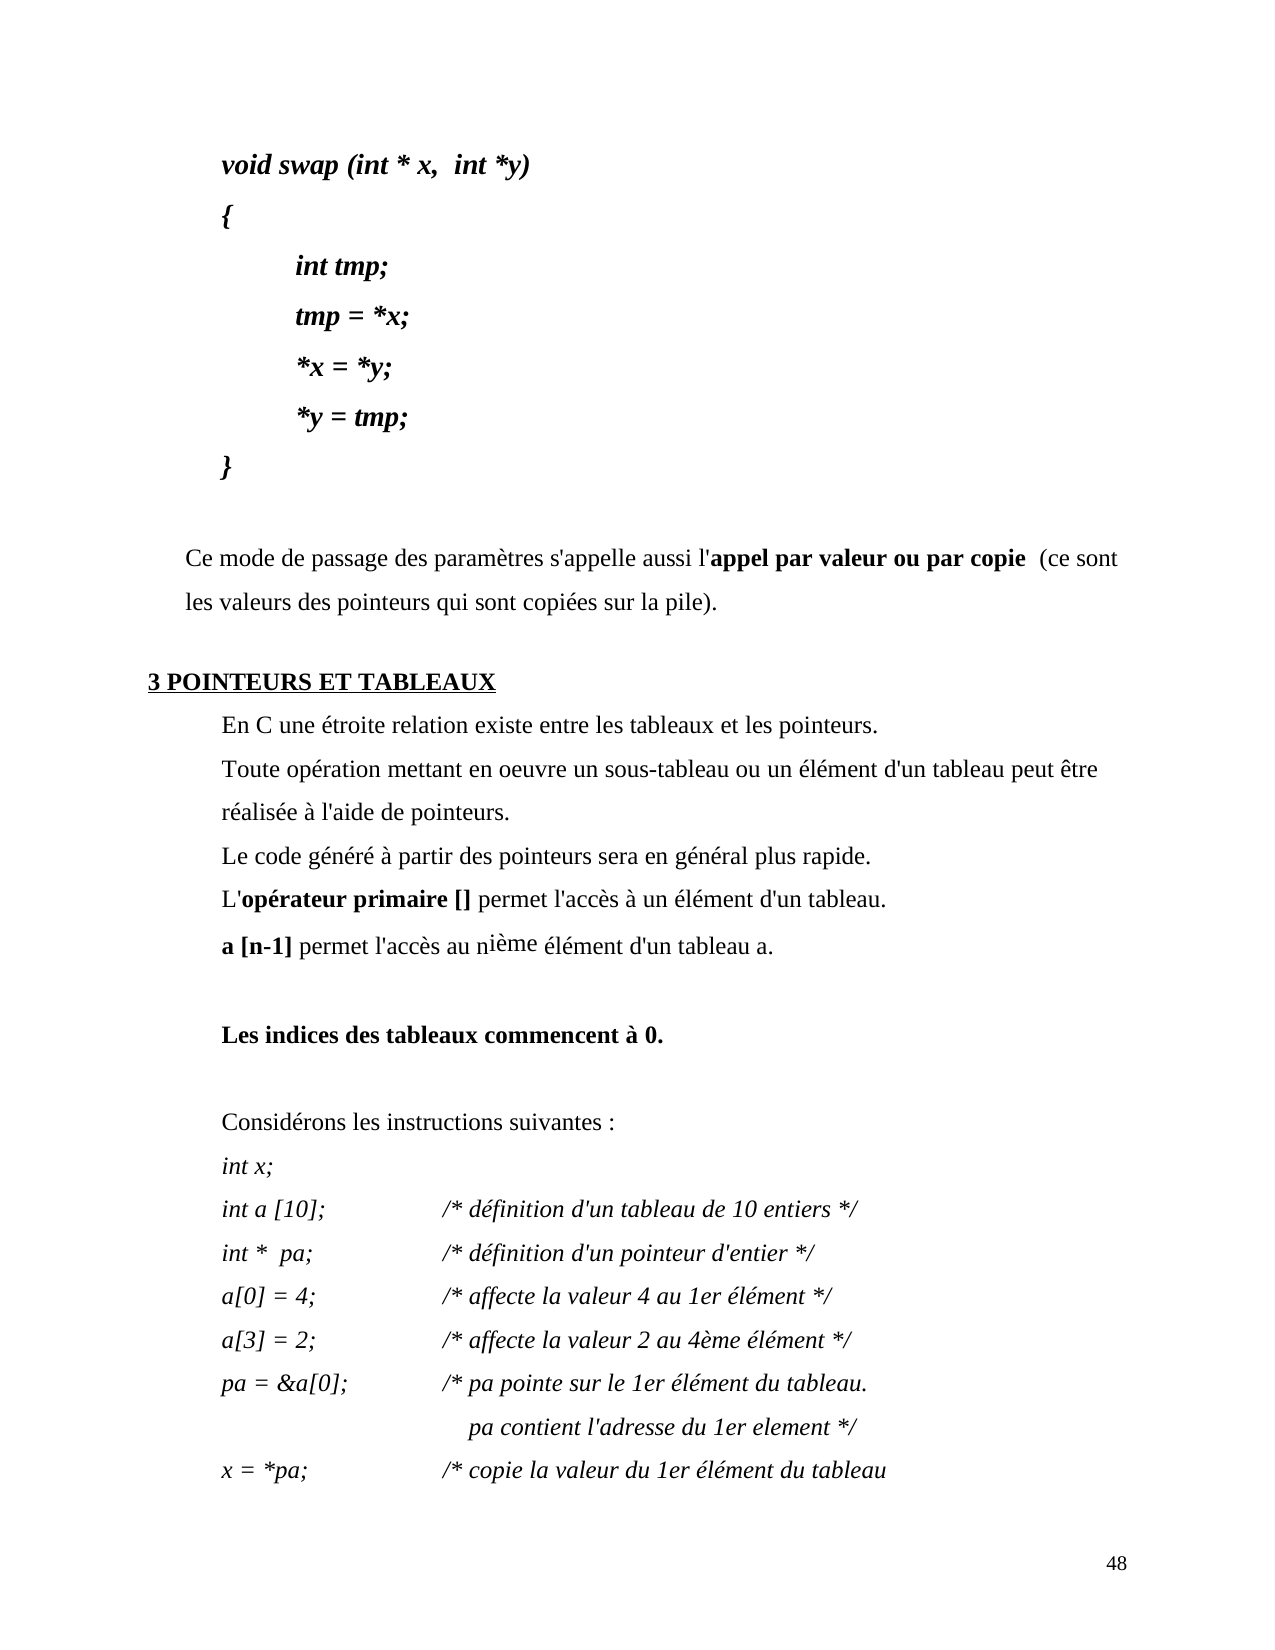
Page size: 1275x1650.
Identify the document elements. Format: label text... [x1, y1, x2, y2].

text Le code généré à partir des pointeurs sera en général plus rapide. [148, 841, 1127, 870]
text { [148, 198, 1127, 231]
text void swap (int * x, int *y) [148, 148, 1127, 181]
text En C une étroite relation existe entre les tableaux et les pointeurs. [148, 710, 1127, 739]
text int x; [148, 1151, 1127, 1180]
text int tmp; [148, 248, 1127, 282]
text pa contient l'adresse du 1er element */ [148, 1412, 1127, 1441]
text Considérons les instructions suivantes : [148, 1107, 1127, 1136]
text a [n-1] permet l'accès au nième élément d'un tableau a. [148, 928, 1127, 960]
text *x = *y; [148, 349, 1127, 382]
text L'opérateur primaire [] permet l'accès à un élément d'un tableau. [148, 884, 1127, 913]
text } [148, 449, 1127, 483]
text a[3] = 2; /* affecte la valeur 2 au 4ème élément */ [148, 1325, 1127, 1354]
text Les indices des tableaux commencent à 0. [148, 1020, 1127, 1049]
text x = *pa; /* copie la valeur du 1er élément du tableau [148, 1455, 1127, 1484]
text a[0] = 4; /* affecte la valeur 4 au 1er élément */ [148, 1281, 1127, 1310]
list Ce mode de passage des paramètres s'appelle aussi l'appel par valeur ou par copie (ce sont les valeurs des pointeurs qui sont copiées sur la pile). [148, 543, 1127, 616]
text Toute opération mettant en oeuvre un sous-tableau ou un élément d'un tableau peut être réalisée à l'aide de pointeurs. [148, 753, 1127, 826]
text 3 POINTEURS ET TABLEAUX [148, 666, 1127, 696]
text int * pa; /* définition d'un pointeur d'entier */ [148, 1238, 1127, 1267]
text pa = &a[0]; /* pa pointe sur le 1er élément du tableau. [148, 1368, 1127, 1397]
text tmp = *x; [148, 298, 1127, 332]
text *y = tmp; [148, 399, 1127, 433]
text int a [10]; /* définition d'un tableau de 10 entiers */ [148, 1194, 1127, 1223]
